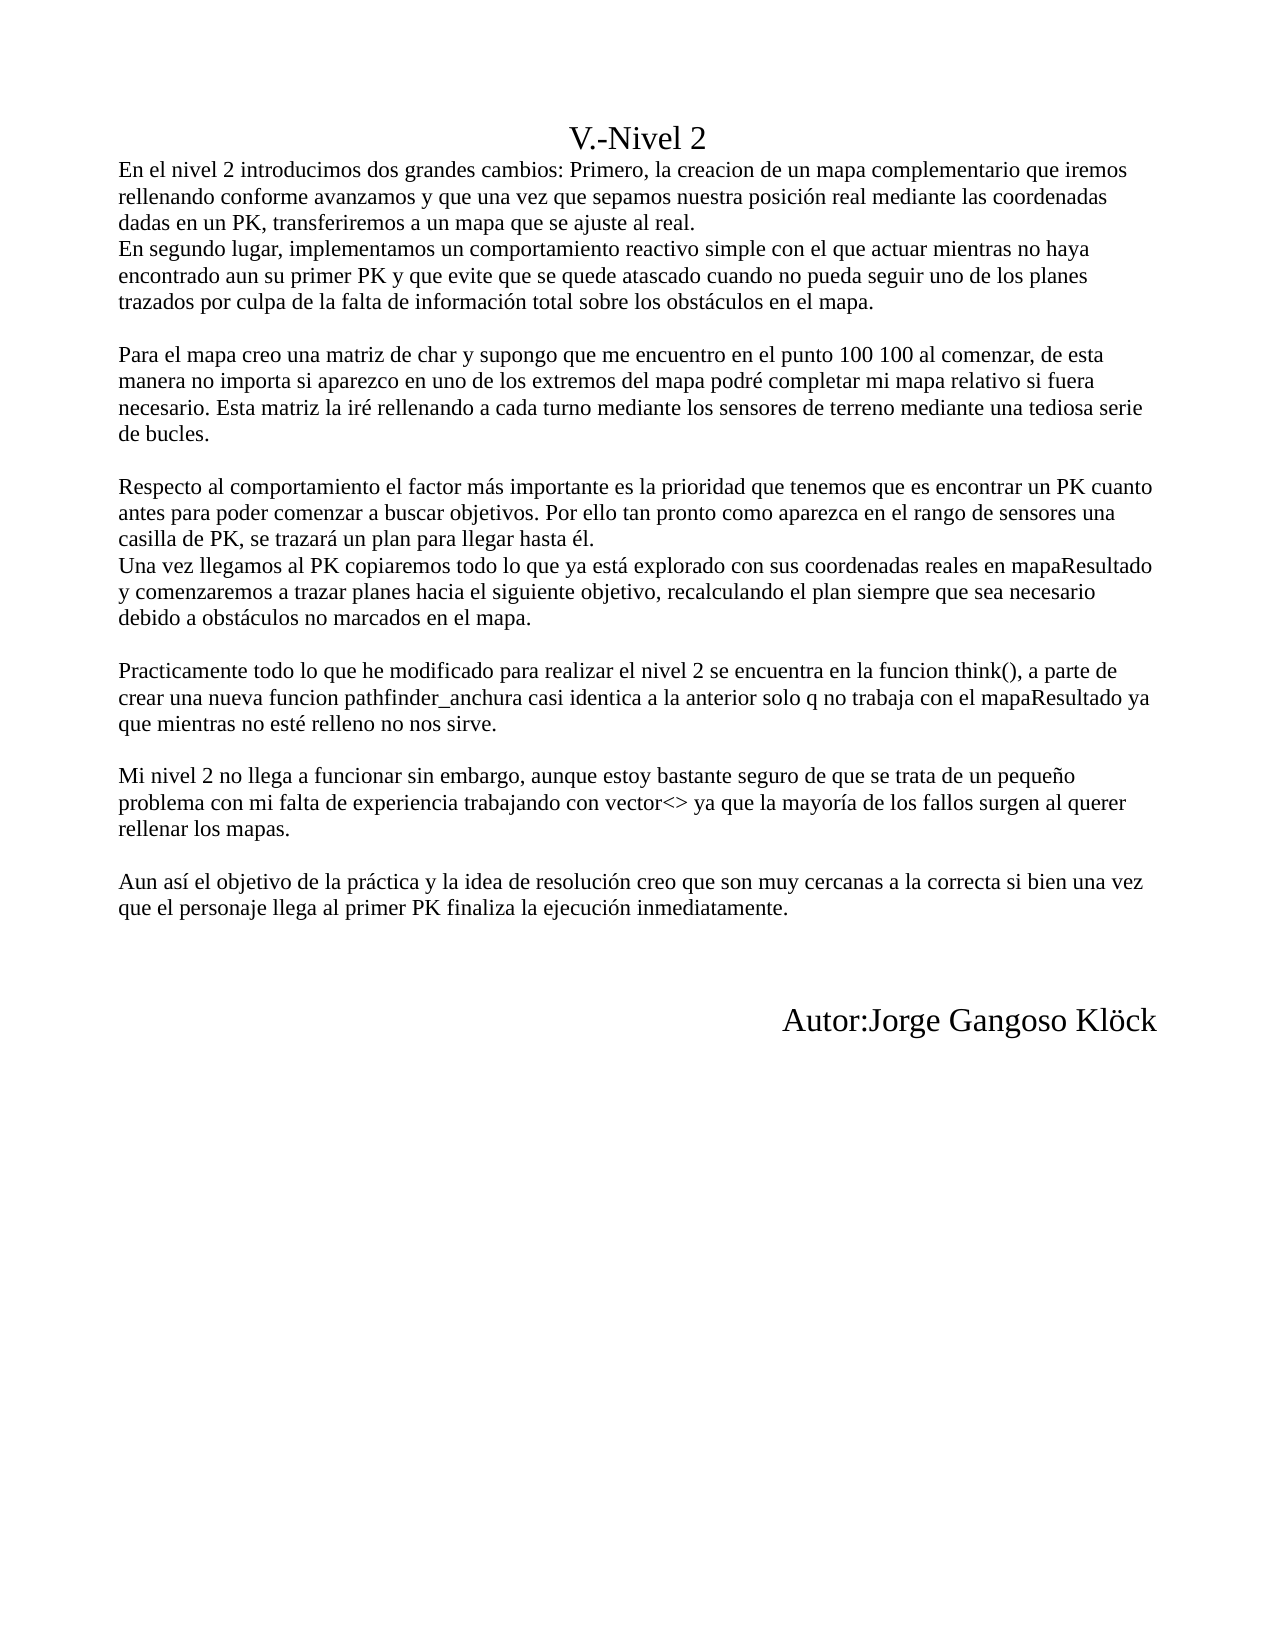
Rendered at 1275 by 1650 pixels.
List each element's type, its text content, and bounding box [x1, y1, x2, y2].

text Practicamente todo lo que he modificado para realizar el nivel 2 se encuentra en la funcion think(), a parte de crear una nueva funcion pathfinder_anchura casi identica a la anterior solo q no trabaja con el mapaResultado ya que mientras no esté relleno no nos sirve. [118, 657, 1157, 736]
text V.-Nivel 2 [118, 118, 1157, 156]
text En segundo lugar, implementamos un comportamiento reactivo simple con el que actuar mientras no haya encontrado aun su primer PK y que evite que se quede atascado cuando no pueda seguir uno de los planes trazados por culpa de la falta de información total sobre los obstáculos en el mapa. [118, 236, 1157, 314]
text Una vez llegamos al PK copiaremos todo lo que ya está explorado con sus coordenadas reales en mapaResultado y comenzaremos a trazar planes hacia el siguiente objetivo, recalculando el plan siempre que sea necesario debido a obstáculos no marcados en el mapa. [118, 552, 1157, 631]
text Autor:Jorge Gangoso Klöck [118, 1000, 1157, 1038]
text En el nivel 2 introducimos dos grandes cambios: Primero, la creacion de un mapa complementario que iremos rellenando conforme avanzamos y que una vez que sepamos nuestra posición real mediante las coordenadas dadas en un PK, transferiremos a un mapa que se ajuste al real. [118, 156, 1157, 236]
text Respecto al comportamiento el factor más importante es la prioridad que tenemos que es encontrar un PK cuanto antes para poder comenzar a buscar objetivos. Por ello tan pronto como aparezca en el rango de sensores una casilla de PK, se trazará un plan para llegar hasta él. [118, 473, 1157, 552]
text Para el mapa creo una matriz de char y supongo que me encuentro en el punto 100 100 al comenzar, de esta manera no importa si aparezco en uno de los extremos del mapa podré completar mi mapa relativo si fuera necesario. Esta matriz la iré rellenando a cada turno mediante los sensores de terreno mediante una tediosa serie de bucles. [118, 341, 1157, 446]
text Aun así el objetivo de la práctica y la idea de resolución creo que son muy cercanas a la correcta si bien una vez que el personaje llega al primer PK finaliza la ejecución inmediatamente. [118, 868, 1157, 921]
text Mi nivel 2 no llega a funcionar sin embargo, aunque estoy bastante seguro de que se trata de un pequeño problema con mi falta de experiencia trabajando con vector<> ya que la mayoría de los fallos surgen al querer rellenar los mapas. [118, 763, 1157, 842]
